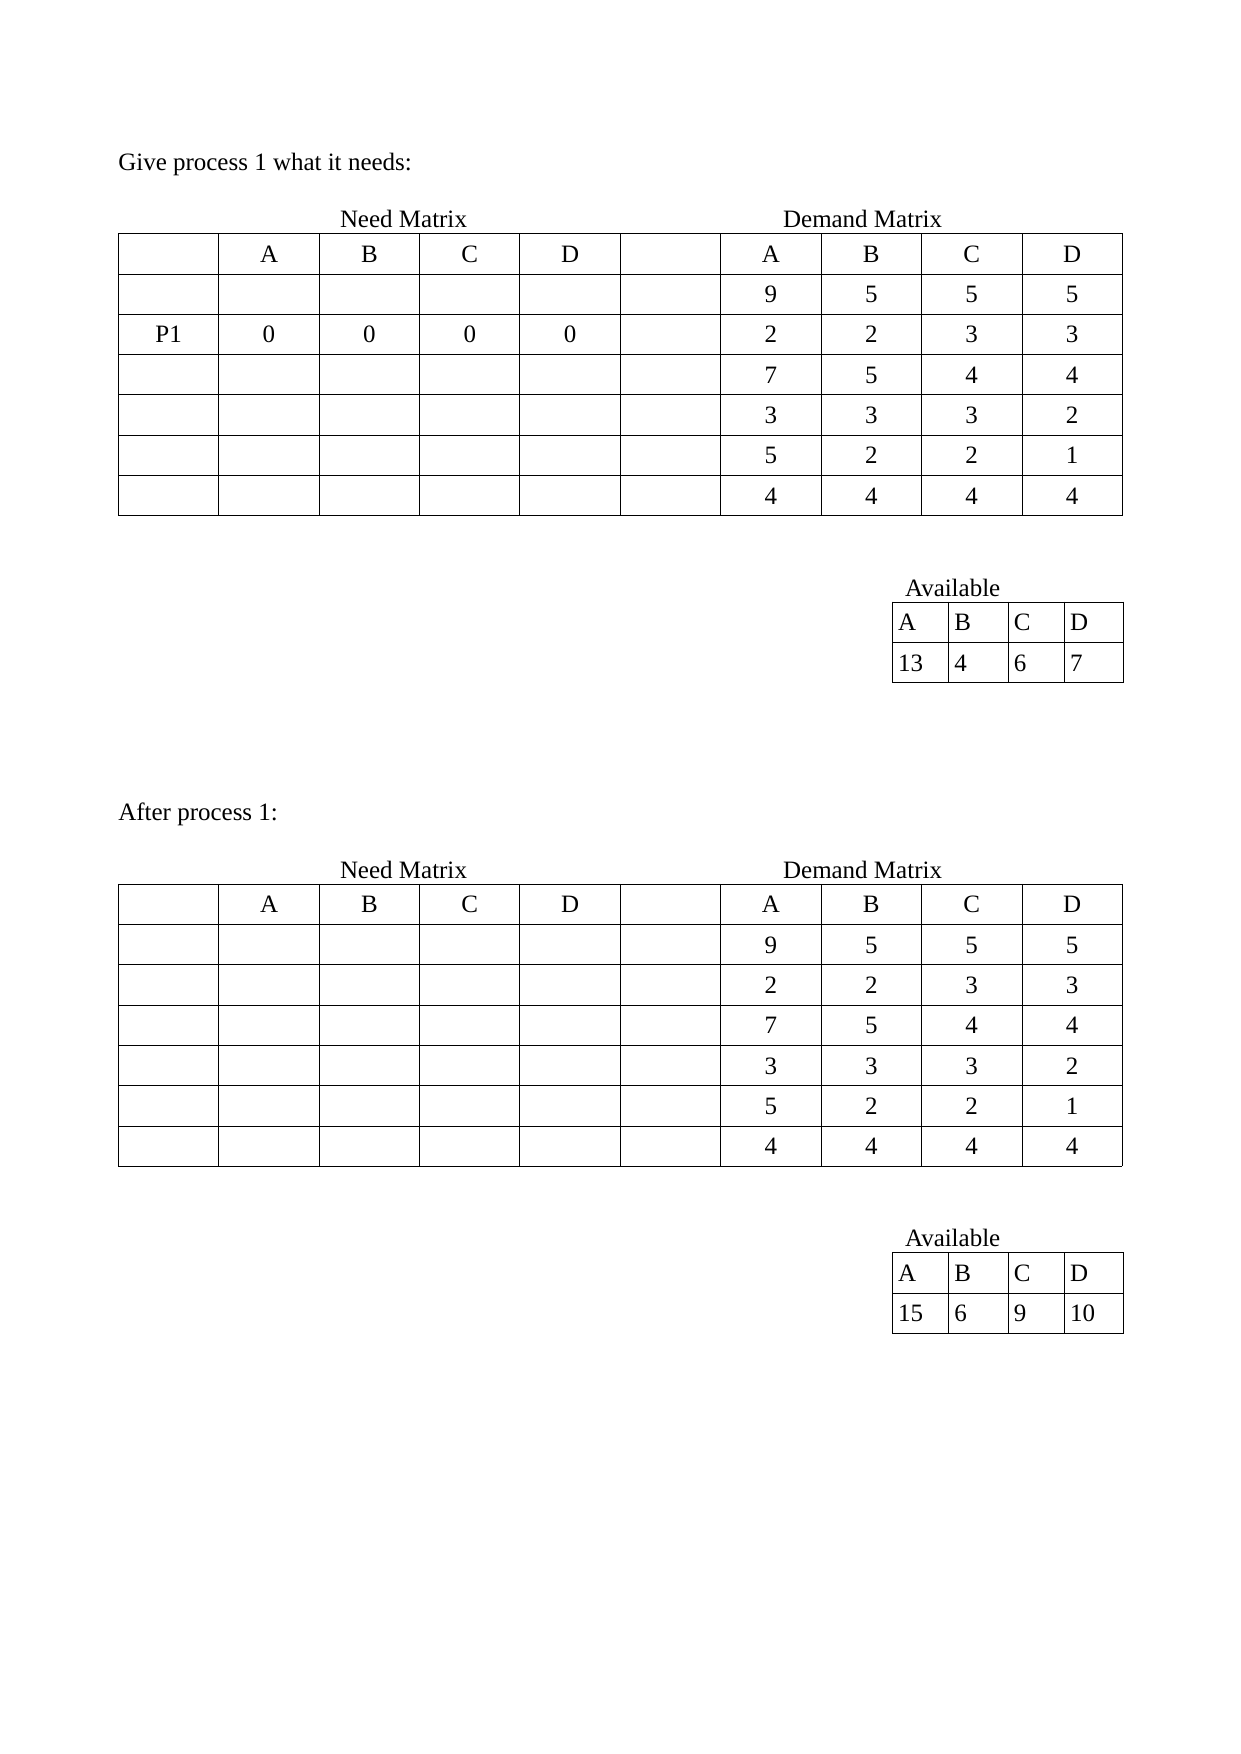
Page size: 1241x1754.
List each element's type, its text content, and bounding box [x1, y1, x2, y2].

table_cell 5 [1023, 275, 1122, 314]
table_cell 4 [922, 1006, 1022, 1045]
table_cell 2 [721, 965, 821, 1004]
table_cell [219, 395, 319, 435]
text Available [118, 1223, 1122, 1252]
table_cell [219, 436, 319, 475]
text After process 1: [118, 797, 1122, 826]
table_header D [1065, 603, 1123, 642]
table_cell [320, 436, 419, 475]
table_cell [320, 1046, 419, 1085]
table_cell 7 [1065, 643, 1123, 682]
table_cell 2 [922, 436, 1022, 475]
table_cell 7 [721, 1006, 821, 1045]
table_cell 13 [893, 643, 948, 682]
table_cell [119, 1127, 218, 1166]
table_cell 5 [721, 436, 821, 475]
text Need Matrix Demand Matrix [118, 855, 1122, 884]
table_cell [420, 275, 519, 314]
table_header B [822, 234, 921, 273]
table_cell [219, 1006, 319, 1045]
table_cell [520, 275, 620, 314]
table_cell [219, 965, 319, 1004]
table_cell [219, 476, 319, 515]
table_cell [420, 1046, 519, 1085]
table_header [621, 234, 720, 273]
table_cell 0 [520, 315, 620, 354]
table_cell 1 [1023, 1086, 1122, 1126]
table_header A [219, 885, 319, 924]
table_cell 4 [1023, 355, 1122, 394]
table_cell 5 [922, 275, 1022, 314]
table_header A [893, 1253, 948, 1292]
table_cell 5 [822, 275, 921, 314]
table_cell 6 [1009, 643, 1064, 682]
table_cell 3 [822, 1046, 921, 1085]
table_cell 7 [721, 355, 821, 394]
table_header C [420, 234, 519, 273]
table_cell 2 [822, 1086, 921, 1126]
table_cell [119, 275, 218, 314]
table_cell 5 [1023, 925, 1122, 964]
table_header B [949, 603, 1008, 642]
table_header C [420, 885, 519, 924]
table_cell [420, 355, 519, 394]
table_header D [1023, 234, 1122, 273]
table_header B [320, 234, 419, 273]
table_cell 6 [949, 1294, 1008, 1333]
table_cell [520, 1046, 620, 1085]
table_cell 4 [922, 476, 1022, 515]
text Available [118, 573, 1122, 602]
table_header C [1009, 603, 1064, 642]
table_cell [119, 436, 218, 475]
table_header C [922, 885, 1022, 924]
table_cell [420, 1127, 519, 1166]
table_header A [721, 234, 821, 273]
table_cell [621, 476, 720, 515]
table_cell [320, 1127, 419, 1166]
table_cell [420, 1006, 519, 1045]
table_cell 2 [1023, 1046, 1122, 1085]
table_cell [520, 395, 620, 435]
table_cell 9 [721, 925, 821, 964]
table_cell 4 [721, 1127, 821, 1166]
table_cell [219, 1127, 319, 1166]
table_cell 9 [1009, 1294, 1064, 1333]
table_cell [320, 275, 419, 314]
table_cell [420, 476, 519, 515]
table_cell 5 [822, 1006, 921, 1045]
table_cell 4 [922, 1127, 1022, 1166]
table_cell [420, 395, 519, 435]
table_cell 2 [721, 315, 821, 354]
table_cell [119, 1086, 218, 1126]
table_cell [621, 965, 720, 1004]
table_header A [219, 234, 319, 273]
table_cell [320, 476, 419, 515]
table_cell 3 [721, 395, 821, 435]
table_header B [949, 1253, 1008, 1292]
table_cell [420, 1086, 519, 1126]
table_cell 15 [893, 1294, 948, 1333]
table_cell 5 [922, 925, 1022, 964]
table_cell [520, 965, 620, 1004]
table_cell 10 [1065, 1294, 1123, 1333]
table_cell [320, 355, 419, 394]
table_cell 4 [1023, 1006, 1122, 1045]
table_cell 3 [1023, 965, 1122, 1004]
table_header [119, 234, 218, 273]
table_cell [420, 436, 519, 475]
table_header D [520, 234, 620, 273]
table_cell 2 [822, 315, 921, 354]
table_cell [119, 395, 218, 435]
table_header A [721, 885, 821, 924]
table_header C [922, 234, 1022, 273]
table_cell [520, 436, 620, 475]
table_cell [621, 275, 720, 314]
table_cell [621, 925, 720, 964]
text Give process 1 what it needs: [118, 147, 1122, 176]
table_header [621, 885, 720, 924]
table_cell [119, 355, 218, 394]
table_cell 5 [822, 355, 921, 394]
table_cell 0 [320, 315, 419, 354]
table_cell 2 [1023, 395, 1122, 435]
table_cell [219, 925, 319, 964]
table_header D [1065, 1253, 1123, 1292]
table_cell 2 [822, 436, 921, 475]
table_cell 2 [822, 965, 921, 1004]
table_cell [621, 1127, 720, 1166]
table_cell [320, 395, 419, 435]
table_cell 3 [922, 1046, 1022, 1085]
table_cell 5 [822, 925, 921, 964]
table_cell 4 [949, 643, 1008, 682]
table_header D [1023, 885, 1122, 924]
table_cell [621, 395, 720, 435]
table_cell 4 [822, 476, 921, 515]
table_cell [219, 275, 319, 314]
table_cell 4 [922, 355, 1022, 394]
table_cell [621, 436, 720, 475]
table_cell P1 [119, 315, 218, 354]
table_cell [219, 1046, 319, 1085]
table_header B [320, 885, 419, 924]
table_cell [621, 1046, 720, 1085]
table_cell [320, 965, 419, 1004]
table_header A [893, 603, 948, 642]
table_cell [520, 1006, 620, 1045]
table_cell [520, 476, 620, 515]
table_cell [520, 925, 620, 964]
table_cell [520, 355, 620, 394]
table_header D [520, 885, 620, 924]
table_cell 0 [219, 315, 319, 354]
table_header B [822, 885, 921, 924]
table_cell 0 [420, 315, 519, 354]
table_header C [1009, 1253, 1064, 1292]
table_cell [520, 1127, 620, 1166]
table_cell [219, 1086, 319, 1126]
table_cell [119, 965, 218, 1004]
table_cell 5 [721, 1086, 821, 1126]
table_cell [420, 925, 519, 964]
table_cell 3 [721, 1046, 821, 1085]
table_cell 3 [1023, 315, 1122, 354]
table_cell 4 [1023, 476, 1122, 515]
table_cell [320, 1006, 419, 1045]
table_cell 3 [922, 395, 1022, 435]
table_cell [219, 355, 319, 394]
table_cell [621, 315, 720, 354]
table_cell 4 [822, 1127, 921, 1166]
table_cell [119, 476, 218, 515]
table_cell [320, 925, 419, 964]
table_cell 3 [822, 395, 921, 435]
table_cell 4 [1023, 1127, 1122, 1166]
table_cell 4 [721, 476, 821, 515]
text Need Matrix Demand Matrix [118, 204, 1122, 233]
table_cell 1 [1023, 436, 1122, 475]
table_cell [520, 1086, 620, 1126]
table_cell [119, 1006, 218, 1045]
table_cell [119, 1046, 218, 1085]
table_cell [621, 355, 720, 394]
table_cell [119, 925, 218, 964]
table_cell [320, 1086, 419, 1126]
table_cell 3 [922, 965, 1022, 1004]
table_cell 9 [721, 275, 821, 314]
table_cell [621, 1086, 720, 1126]
table_cell [621, 1006, 720, 1045]
table_cell [420, 965, 519, 1004]
table_cell 3 [922, 315, 1022, 354]
table_header [119, 885, 218, 924]
table_cell 2 [922, 1086, 1022, 1126]
